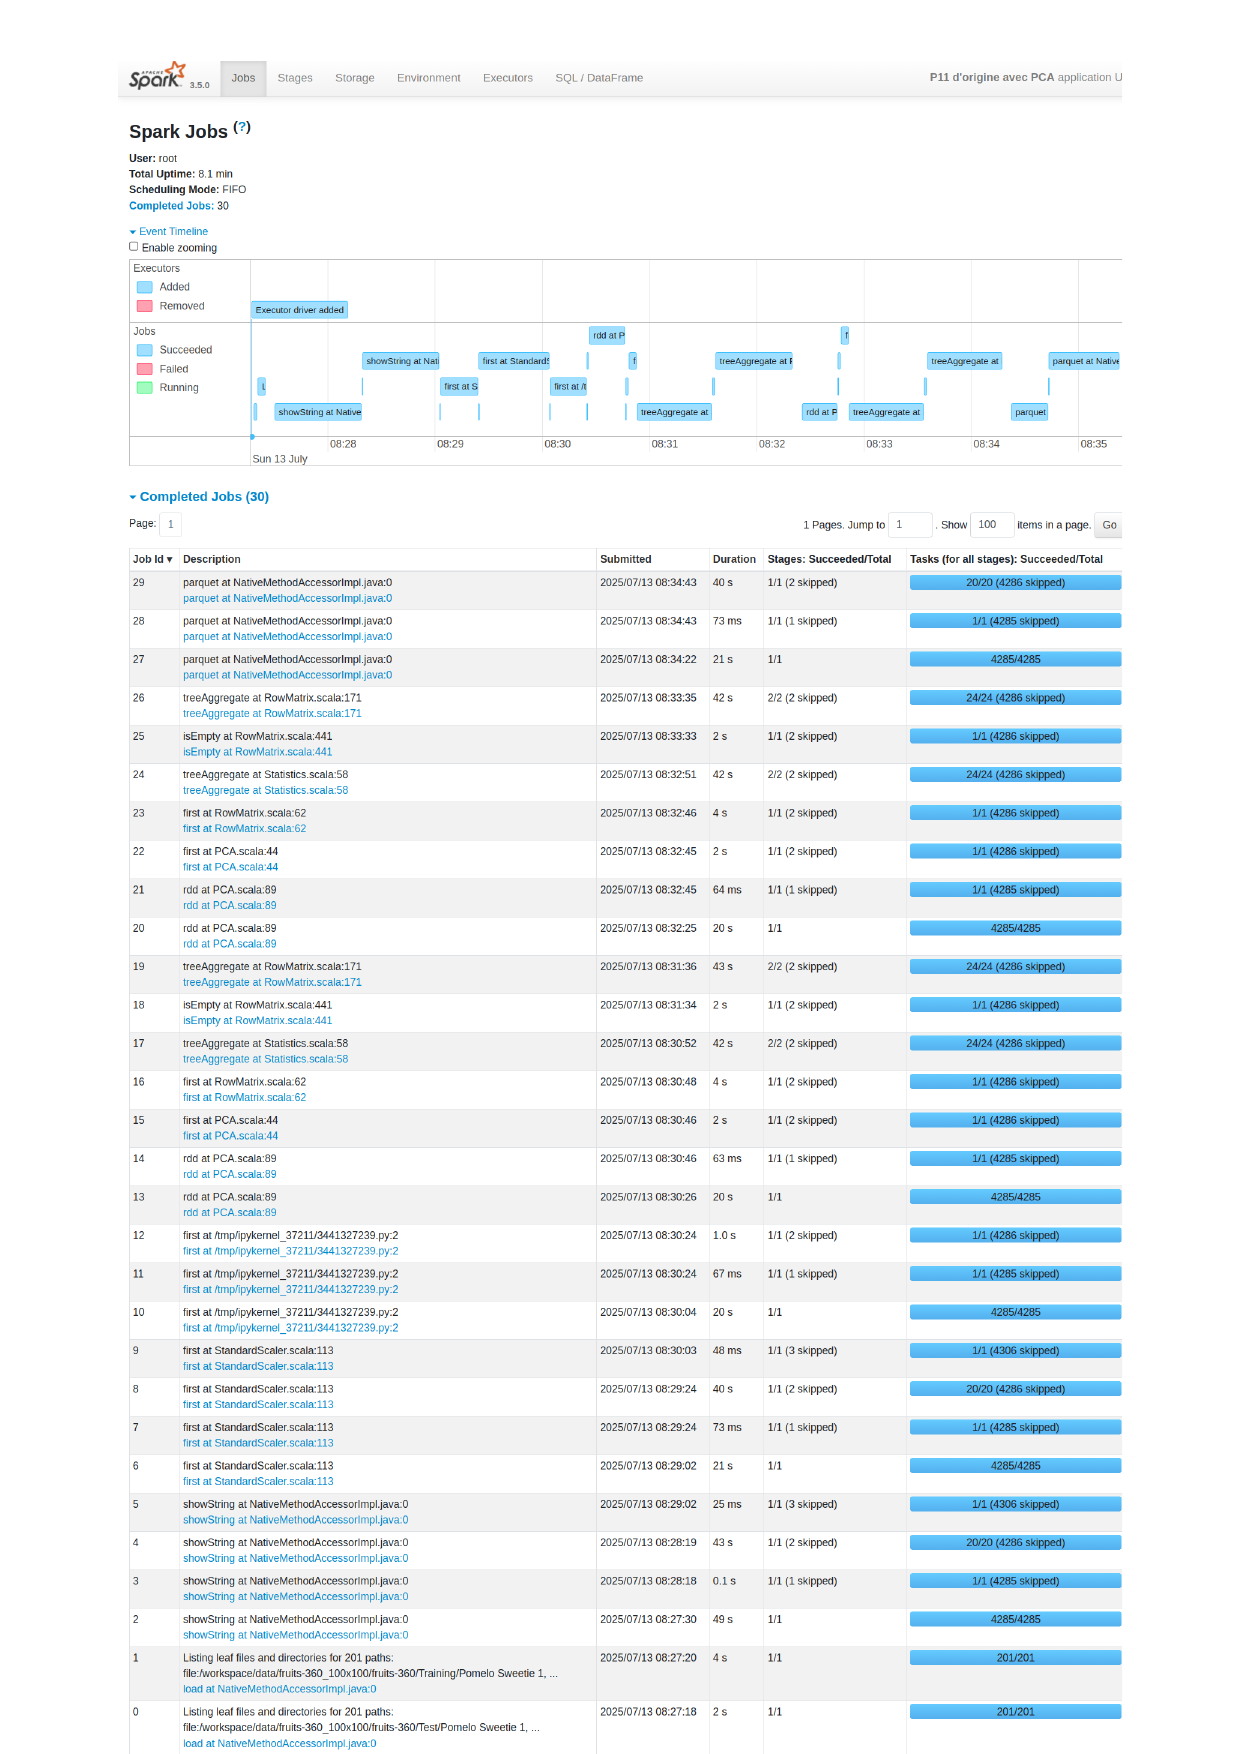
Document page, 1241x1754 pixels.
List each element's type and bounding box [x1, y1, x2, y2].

picture [118, 61, 1123, 1754]
